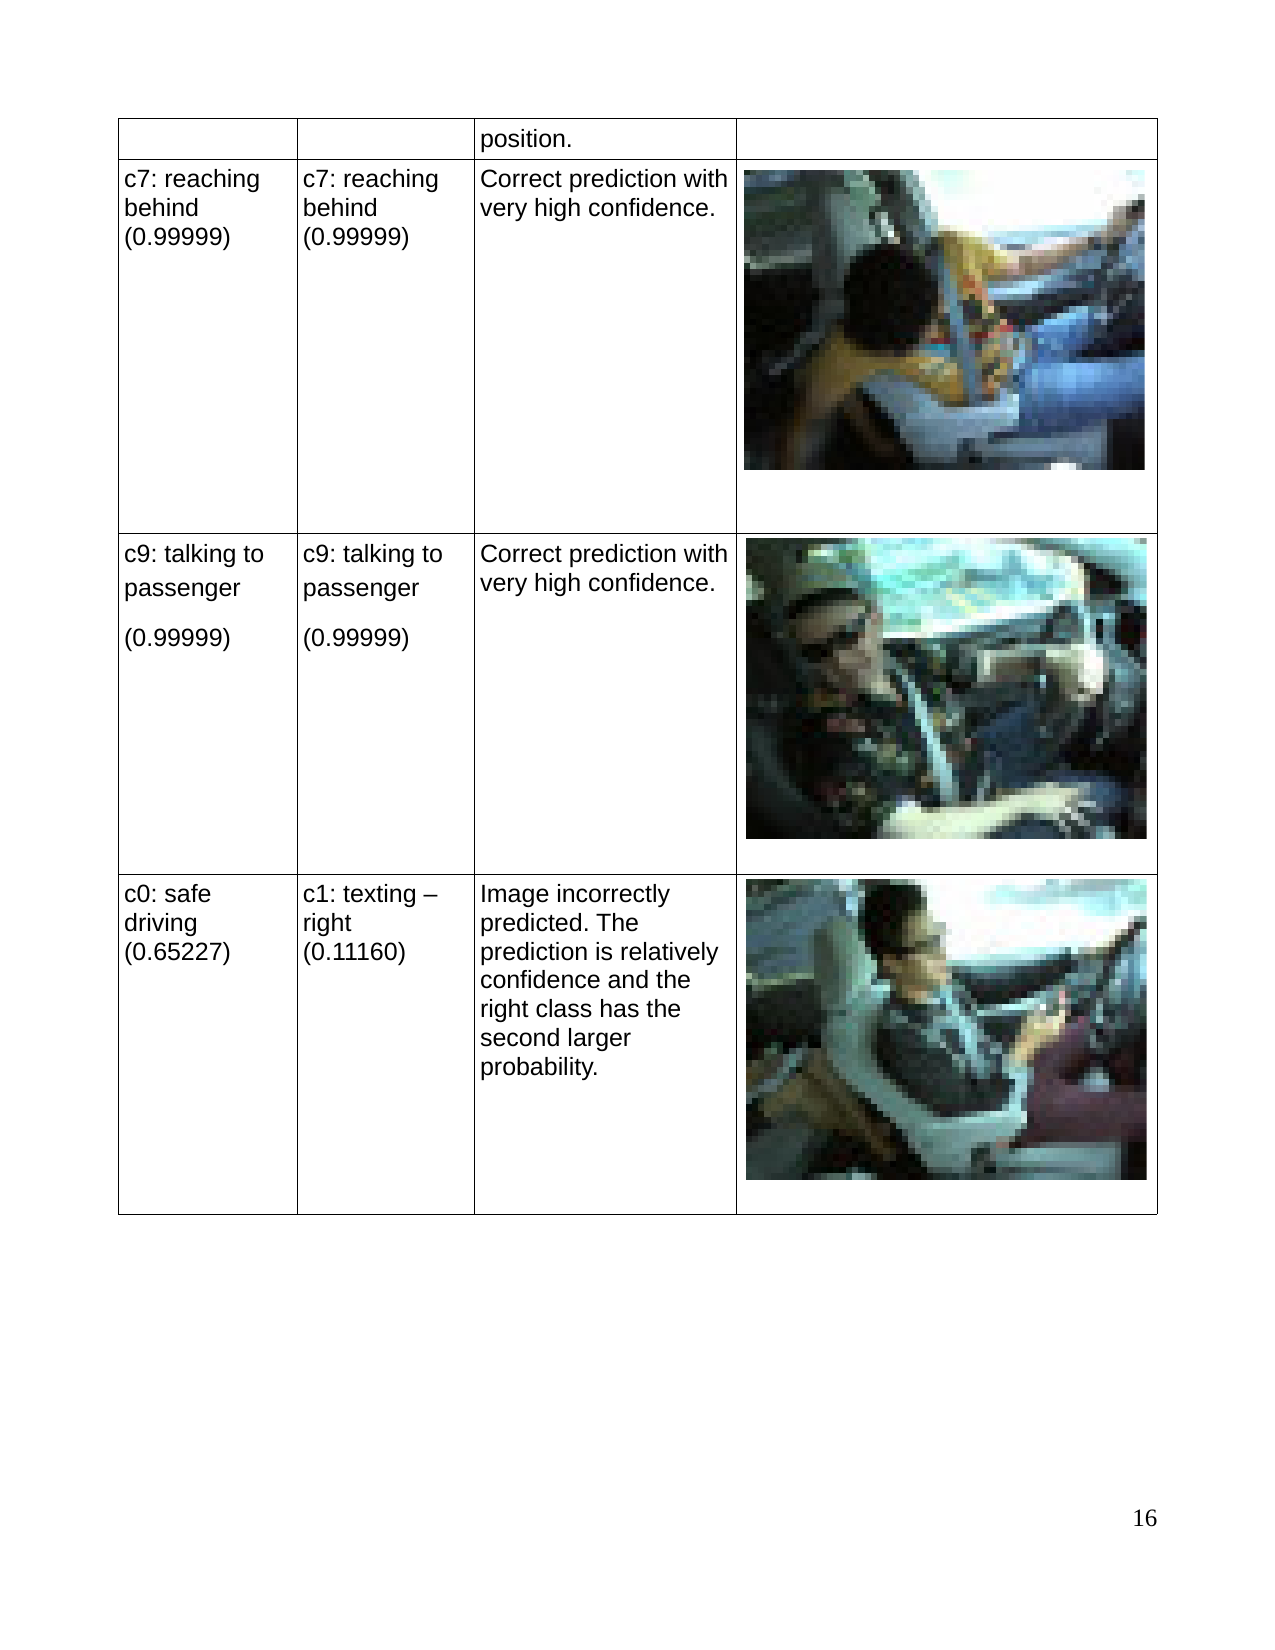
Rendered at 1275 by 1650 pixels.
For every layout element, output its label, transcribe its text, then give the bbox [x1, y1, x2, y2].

table_cell [737, 119, 1157, 158]
table_cell [298, 119, 474, 158]
table_cell Correct prediction with very high confidence. [475, 534, 736, 873]
picture [744, 170, 1145, 470]
table_cell [737, 160, 1157, 533]
table_cell [119, 119, 297, 158]
table_cell c9: talking to passenger (0.99999) [298, 534, 474, 873]
table_cell [737, 534, 1157, 873]
table_cell c0: safe driving (0.65227) [119, 875, 297, 1214]
table_cell Image incorrectly predicted. The prediction is relatively confidence and the right class has the second larger probability. [475, 875, 736, 1214]
picture [746, 879, 1147, 1180]
table_cell Correct prediction with very high confidence. [475, 160, 736, 533]
table_cell [737, 875, 1157, 1214]
picture [746, 538, 1147, 839]
table_cell c1: texting – right (0.11160) [298, 875, 474, 1214]
table_cell c7: reaching behind (0.99999) [119, 160, 297, 533]
table_cell position. [475, 119, 736, 158]
table_cell c7: reaching behind (0.99999) [298, 160, 474, 533]
table_cell c9: talking to passenger (0.99999) [119, 534, 297, 873]
